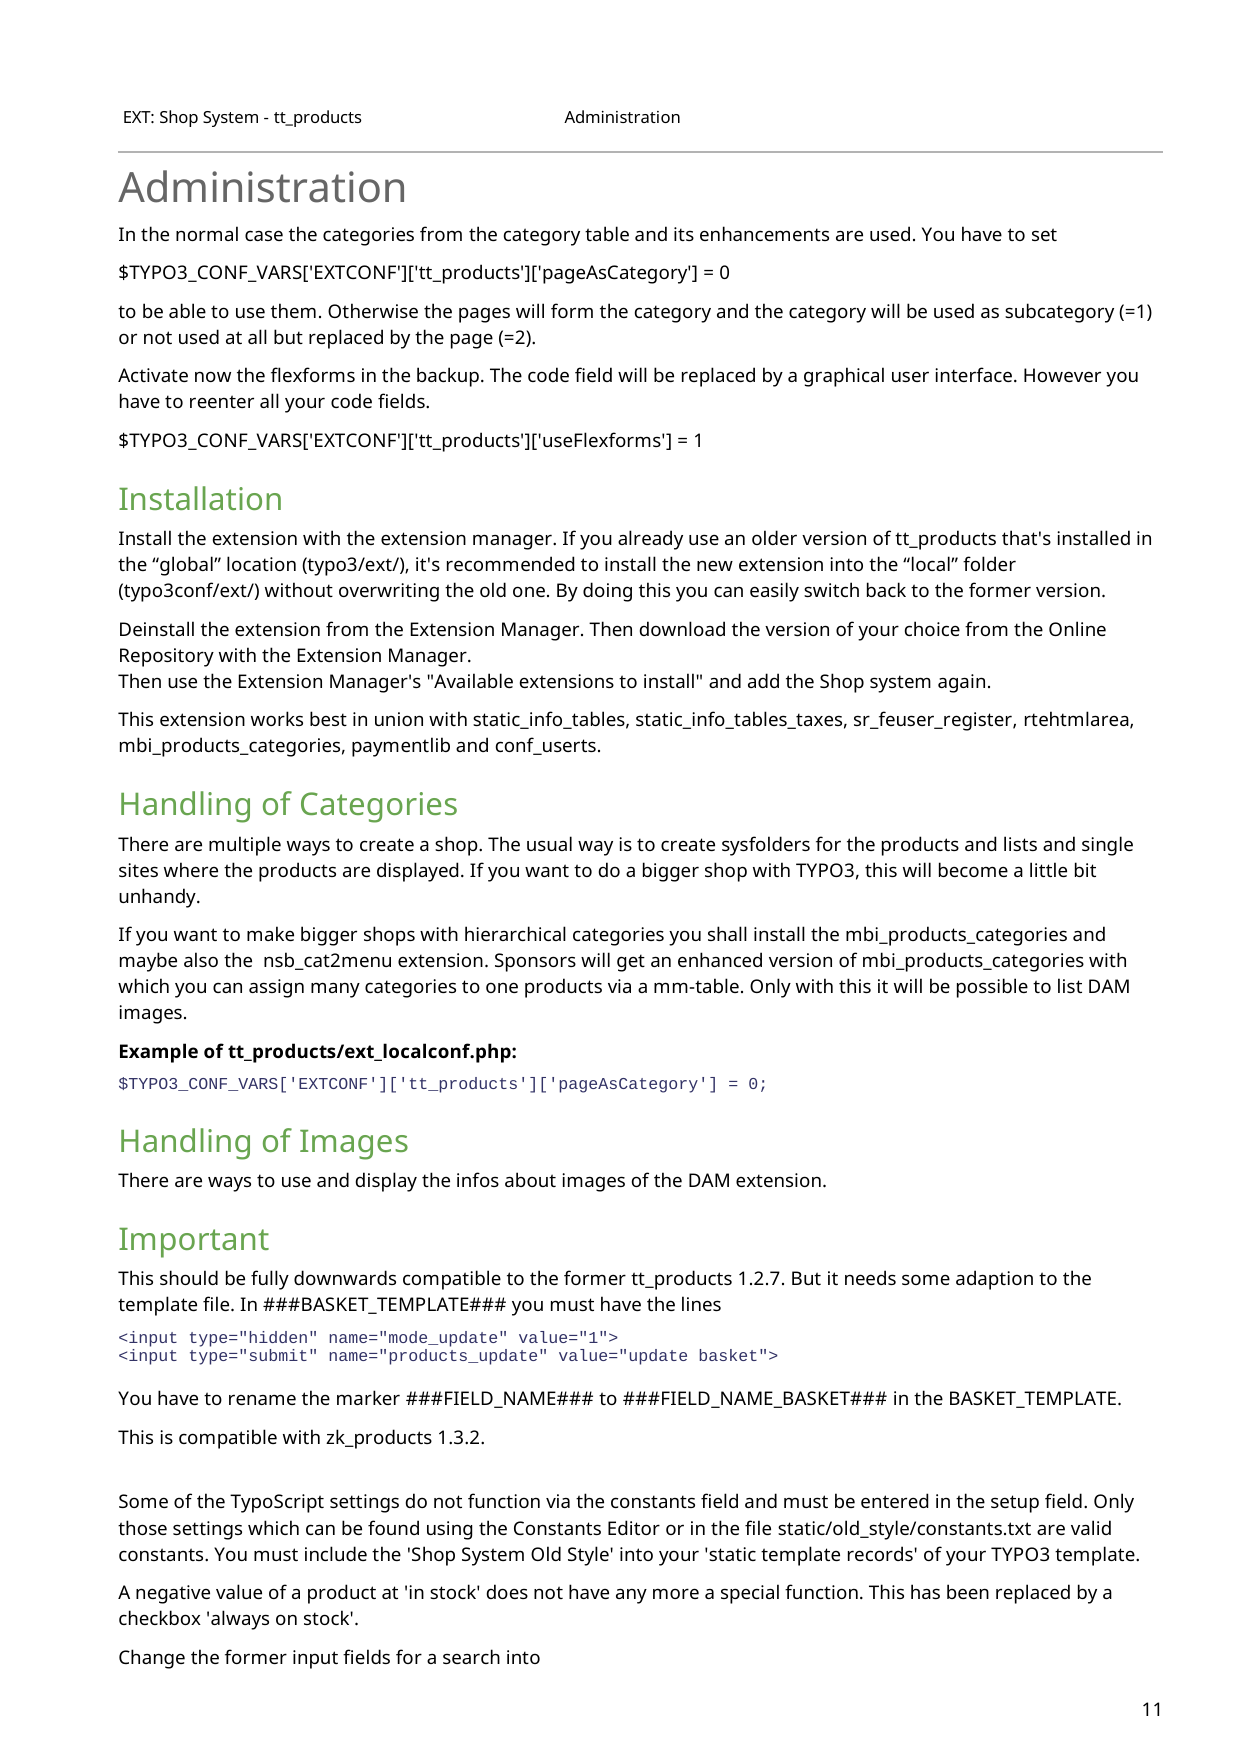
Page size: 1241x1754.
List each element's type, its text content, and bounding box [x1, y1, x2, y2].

text You have to rename the marker ###FIELD_NAME### to ###FIELD_NAME_BASKET### in the BASKET_TEMPLATE. [118, 1385, 1163, 1411]
text There are ways to use and display the infos about images of the DAM extension. [118, 1167, 1163, 1193]
text Activate now the flexforms in the backup. The code field will be replaced by a graphical user interface. However you have to reenter all your code fields. [118, 362, 1163, 414]
subtitle Installation [118, 477, 1163, 519]
subtitle Handling of Images [118, 1118, 1163, 1161]
text There are multiple ways to create a shop. The usual way is to create sysfolders for the products and lists and single sites where the products are displayed. If you want to do a bigger shop with TYPO3, this will become a little bit unhandy. [118, 830, 1163, 908]
text This is compatible with zk_products 1.3.2. [118, 1424, 1163, 1476]
subtitle $TYPO3_CONF_VARS['EXTCONF']['tt_products']['pageAsCategory'] = 0; [118, 1076, 1163, 1095]
text In the normal case the categories from the category table and its enhancements are used. You have to set [118, 221, 1163, 247]
subtitle <input type="hidden" name="mode_update" value="1"> [118, 1329, 1163, 1348]
text Some of the TypoScript settings do not function via the constants field and must be entered in the setup field. Only those settings which can be found using the Constants Editor or in the file static/old_style/constants.txt are valid constants. You must include the 'Shop System Old Style' into your 'static template records' of your TYPO3 template. [118, 1488, 1163, 1566]
text A negative value of a product at 'in stock' does not have any more a special function. This has been replaced by a checkbox 'always on stock'. [118, 1579, 1163, 1631]
text This extension works best in union with static_info_tables, static_info_tables_taxes, sr_feuser_register, rtehtmlarea, mbi_products_categories, paymentlib and conf_userts. [118, 706, 1163, 758]
subtitle Administration [118, 158, 1163, 215]
text This should be fully downwards compatible to the former tt_products 1.2.7. But it needs some adaption to the template file. In ###BASKET_TEMPLATE### you must have the lines [118, 1265, 1163, 1317]
subtitle <input type="submit" name="products_update" value="update basket"> [118, 1348, 1163, 1367]
text to be able to use them. Otherwise the pages will form the category and the category will be used as subcategory (=1) or not used at all but replaced by the page (=2). [118, 298, 1163, 350]
text If you want to make bigger shops with hierarchical categories you shall install the mbi_products_categories and maybe also the nsb_cat2menu extension. Sponsors will get an enhanced version of mbi_products_categories with which you can assign many categories to one products via a mm-table. Only with this it will be possible to list DAM images. [118, 921, 1163, 1025]
text Example of tt_products/ext_localconf.php: [118, 1038, 1163, 1064]
subtitle Important [118, 1217, 1163, 1259]
text Install the extension with the extension manager. If you already use an older version of tt_products that's installed in the “global” location (typo3/ext/), it's recommended to install the new extension into the “local” folder (typo3conf/ext/) without overwriting the old one. By doing this you can easily switch back to the former version. [118, 525, 1163, 603]
text Deinstall the extension from the Extension Manager. Then download the version of your choice from the Online Repository with the Extension Manager. Then use the Extension Manager's "Available extensions to install" and add the Shop system again. [118, 616, 1163, 694]
text $TYPO3_CONF_VARS['EXTCONF']['tt_products']['useFlexforms'] = 1 [118, 427, 1163, 453]
subtitle Handling of Categories [118, 782, 1163, 824]
text $TYPO3_CONF_VARS['EXTCONF']['tt_products']['pageAsCategory'] = 0 [118, 259, 1163, 285]
text Change the former input fields for a search into [118, 1643, 1163, 1669]
